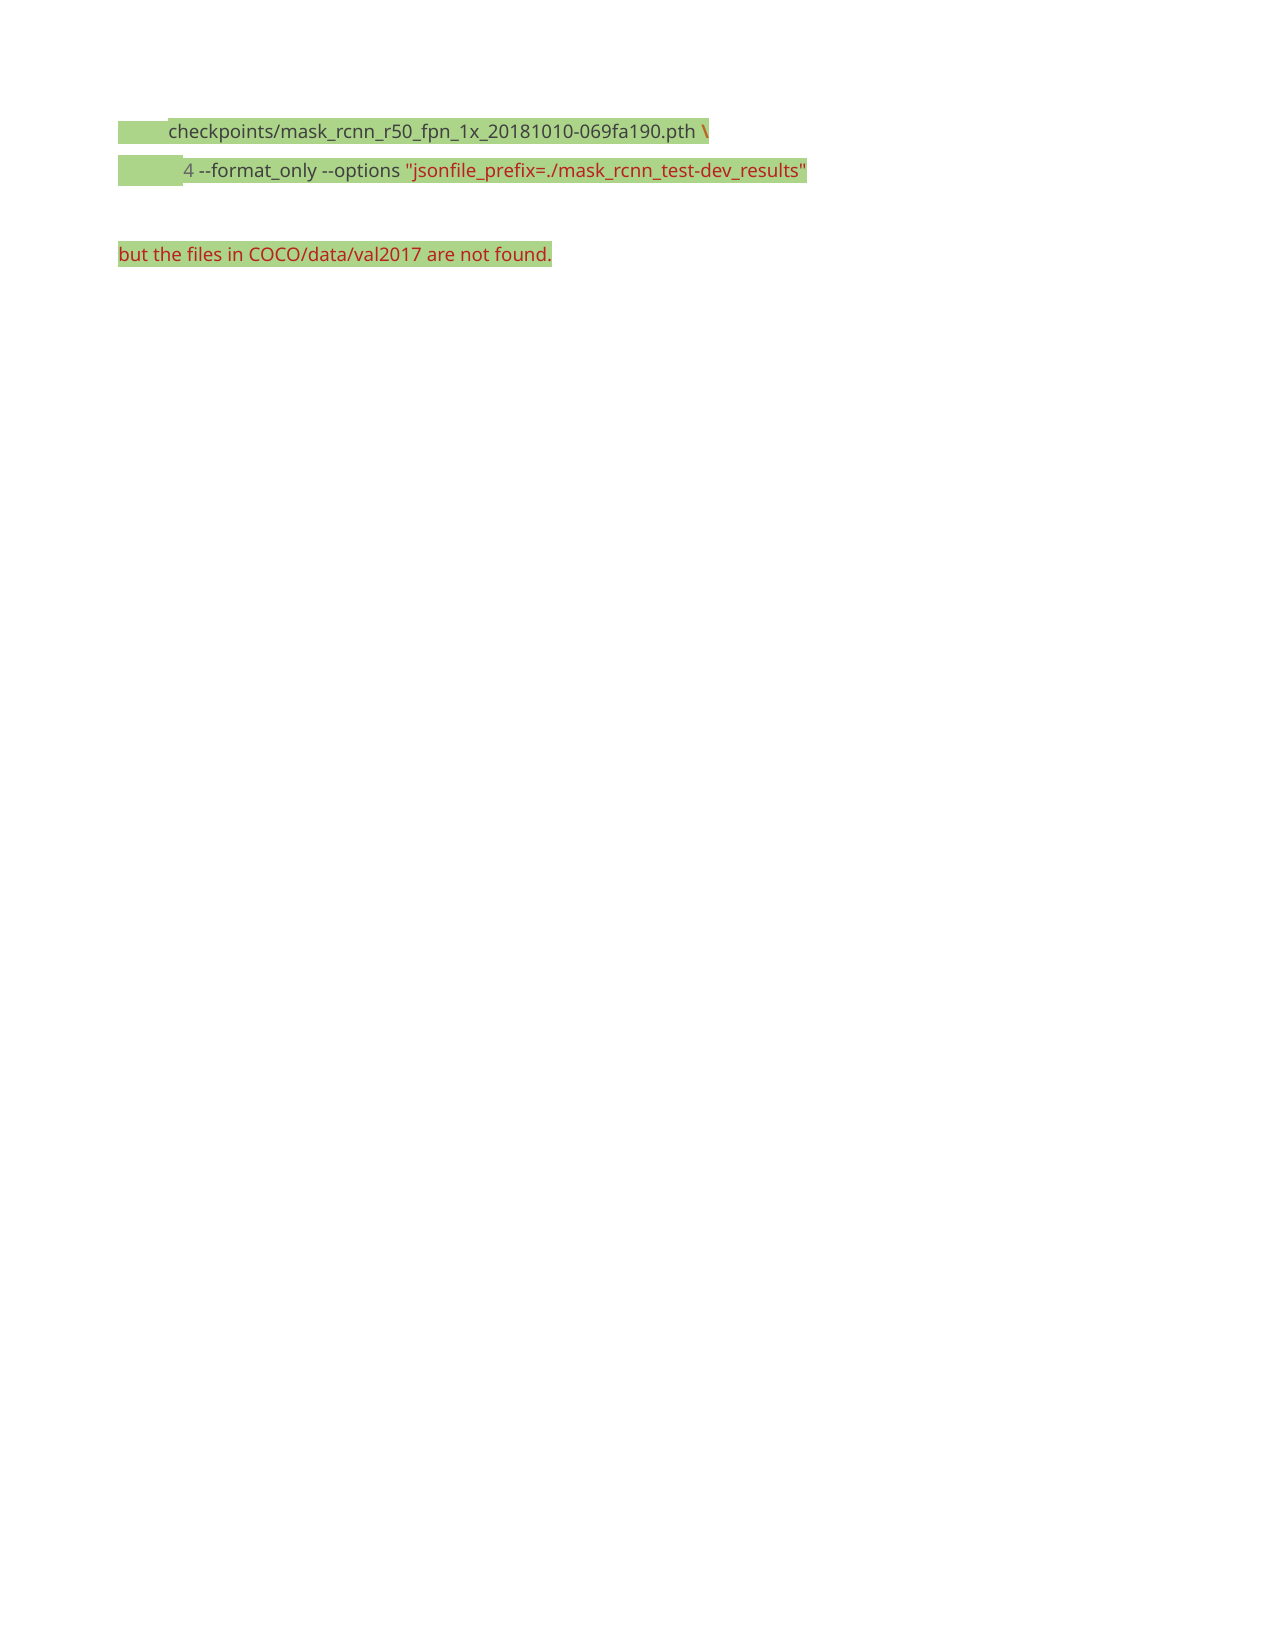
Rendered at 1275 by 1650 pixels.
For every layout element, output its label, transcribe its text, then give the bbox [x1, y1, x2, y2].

text but the files in COCO/data/val2017 are not found. [118, 241, 1157, 267]
text 4 --format_only --options "jsonfile_prefix=./mask_rcnn_test-dev_results" [118, 155, 1157, 186]
text checkpoints/mask_rcnn_r50_fpn_1x_20181010-069fa190.pth \ [118, 118, 1157, 144]
